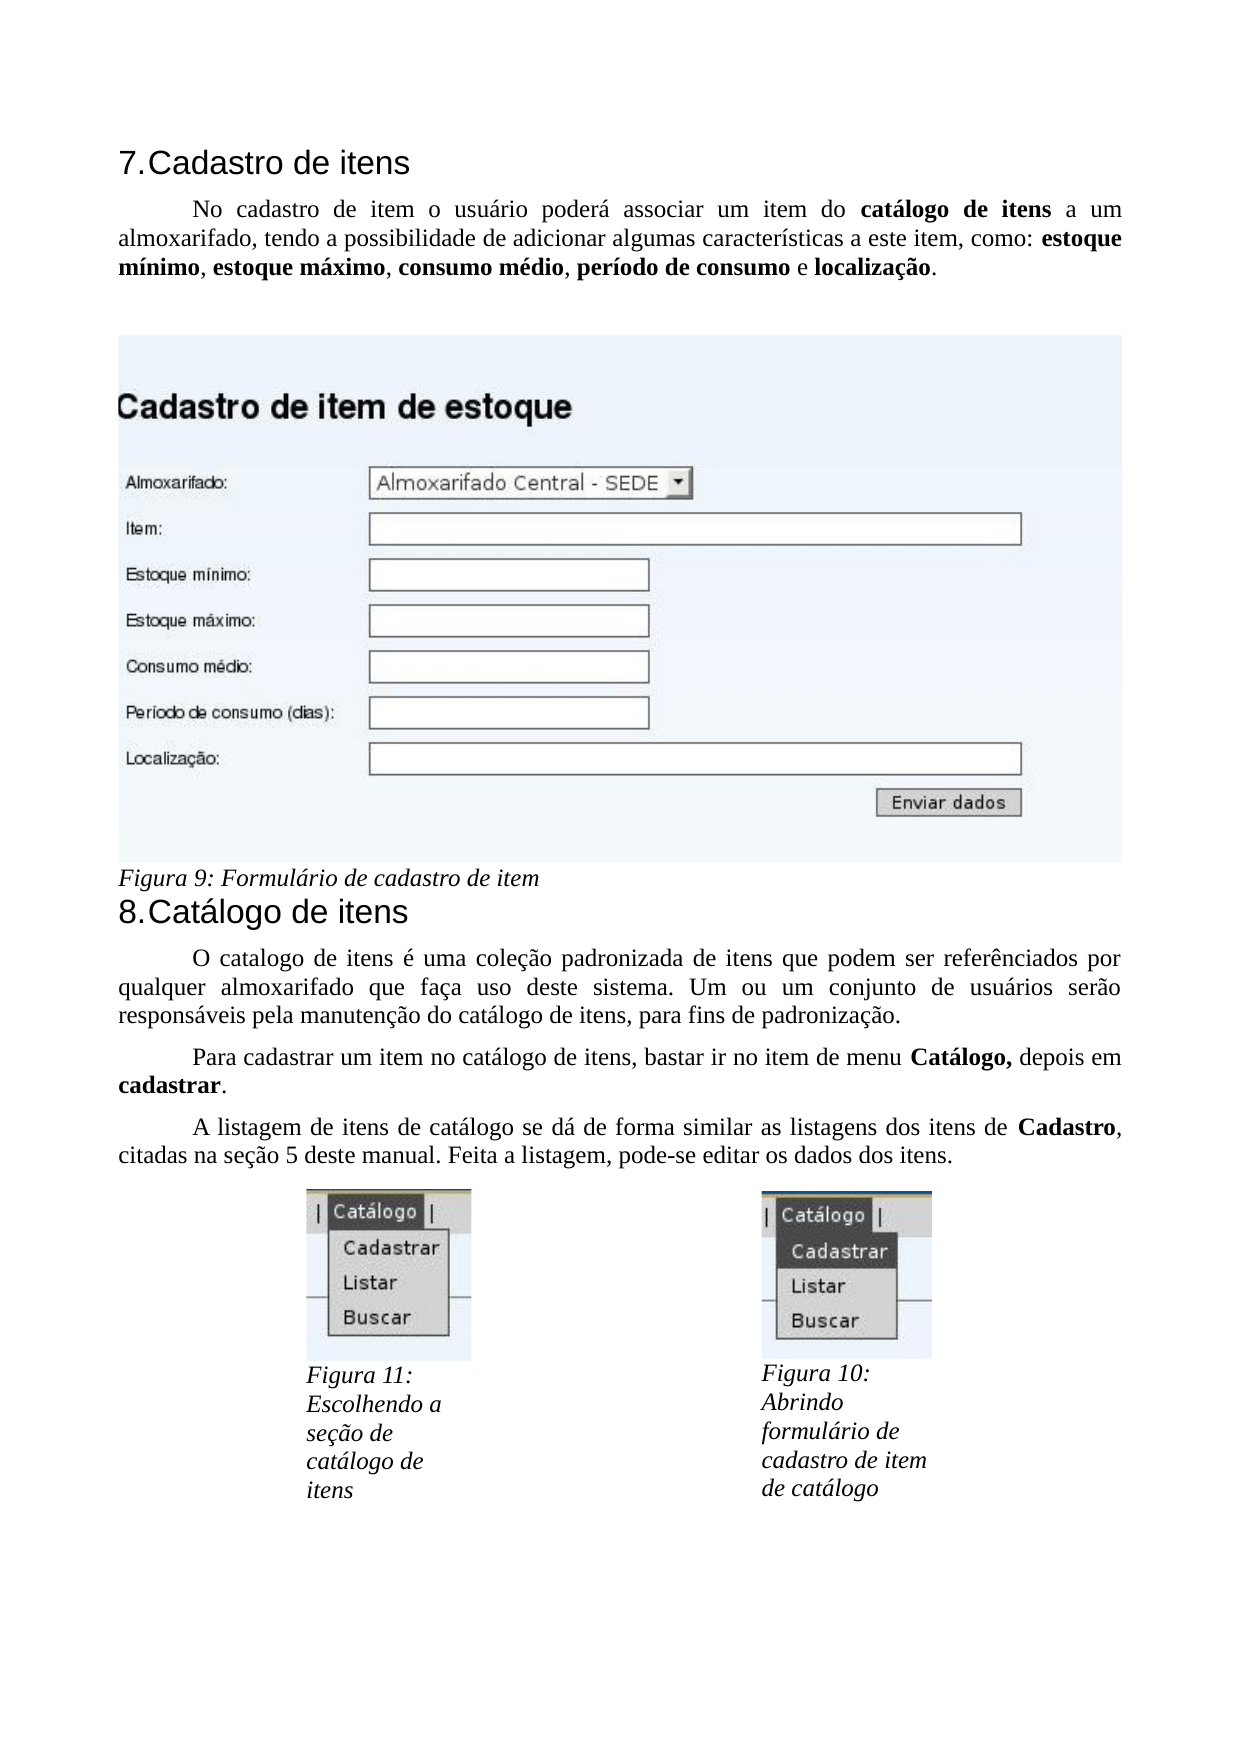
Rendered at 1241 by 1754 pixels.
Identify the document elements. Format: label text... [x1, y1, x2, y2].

text Figura 10: Abrindo formulário de cadastro de item de catálogo [761, 1359, 932, 1502]
picture [118, 335, 1123, 863]
text Figura 11: Escolhendo a seção de catálogo de itens [306, 1361, 471, 1504]
subtitle Catálogo de itens [118, 892, 1122, 930]
text No cadastro de item o usuário poderá associar um item do catálogo de itens a um almoxarifado, tendo a possibilidade de adicionar algumas características a este item, como: estoque mínimo, estoque máximo, consumo médio, período de consumo e localização. [118, 194, 1122, 281]
text A listagem de itens de catálogo se dá de forma similar as listagens dos itens de Cadastro, citadas na seção 5 deste manual. Feita a listagem, pode-se editar os dados dos itens. [118, 1112, 1122, 1169]
text O catalogo de itens é uma coleção padronizada de itens que podem ser referênciados por qualquer almoxarifado que faça uso deste sistema. Um ou um conjunto de usuários serão responsáveis pela manutenção do catálogo de itens, para fins de padronização. [118, 943, 1122, 1029]
text Figura 9: Formulário de cadastro de item [118, 863, 1122, 892]
subtitle Cadastro de itens [118, 143, 1122, 182]
picture [306, 1189, 472, 1361]
picture [761, 1191, 932, 1359]
text Para cadastrar um item no catálogo de itens, bastar ir no item de menu Catálogo, depois em cadastrar. [118, 1042, 1122, 1099]
